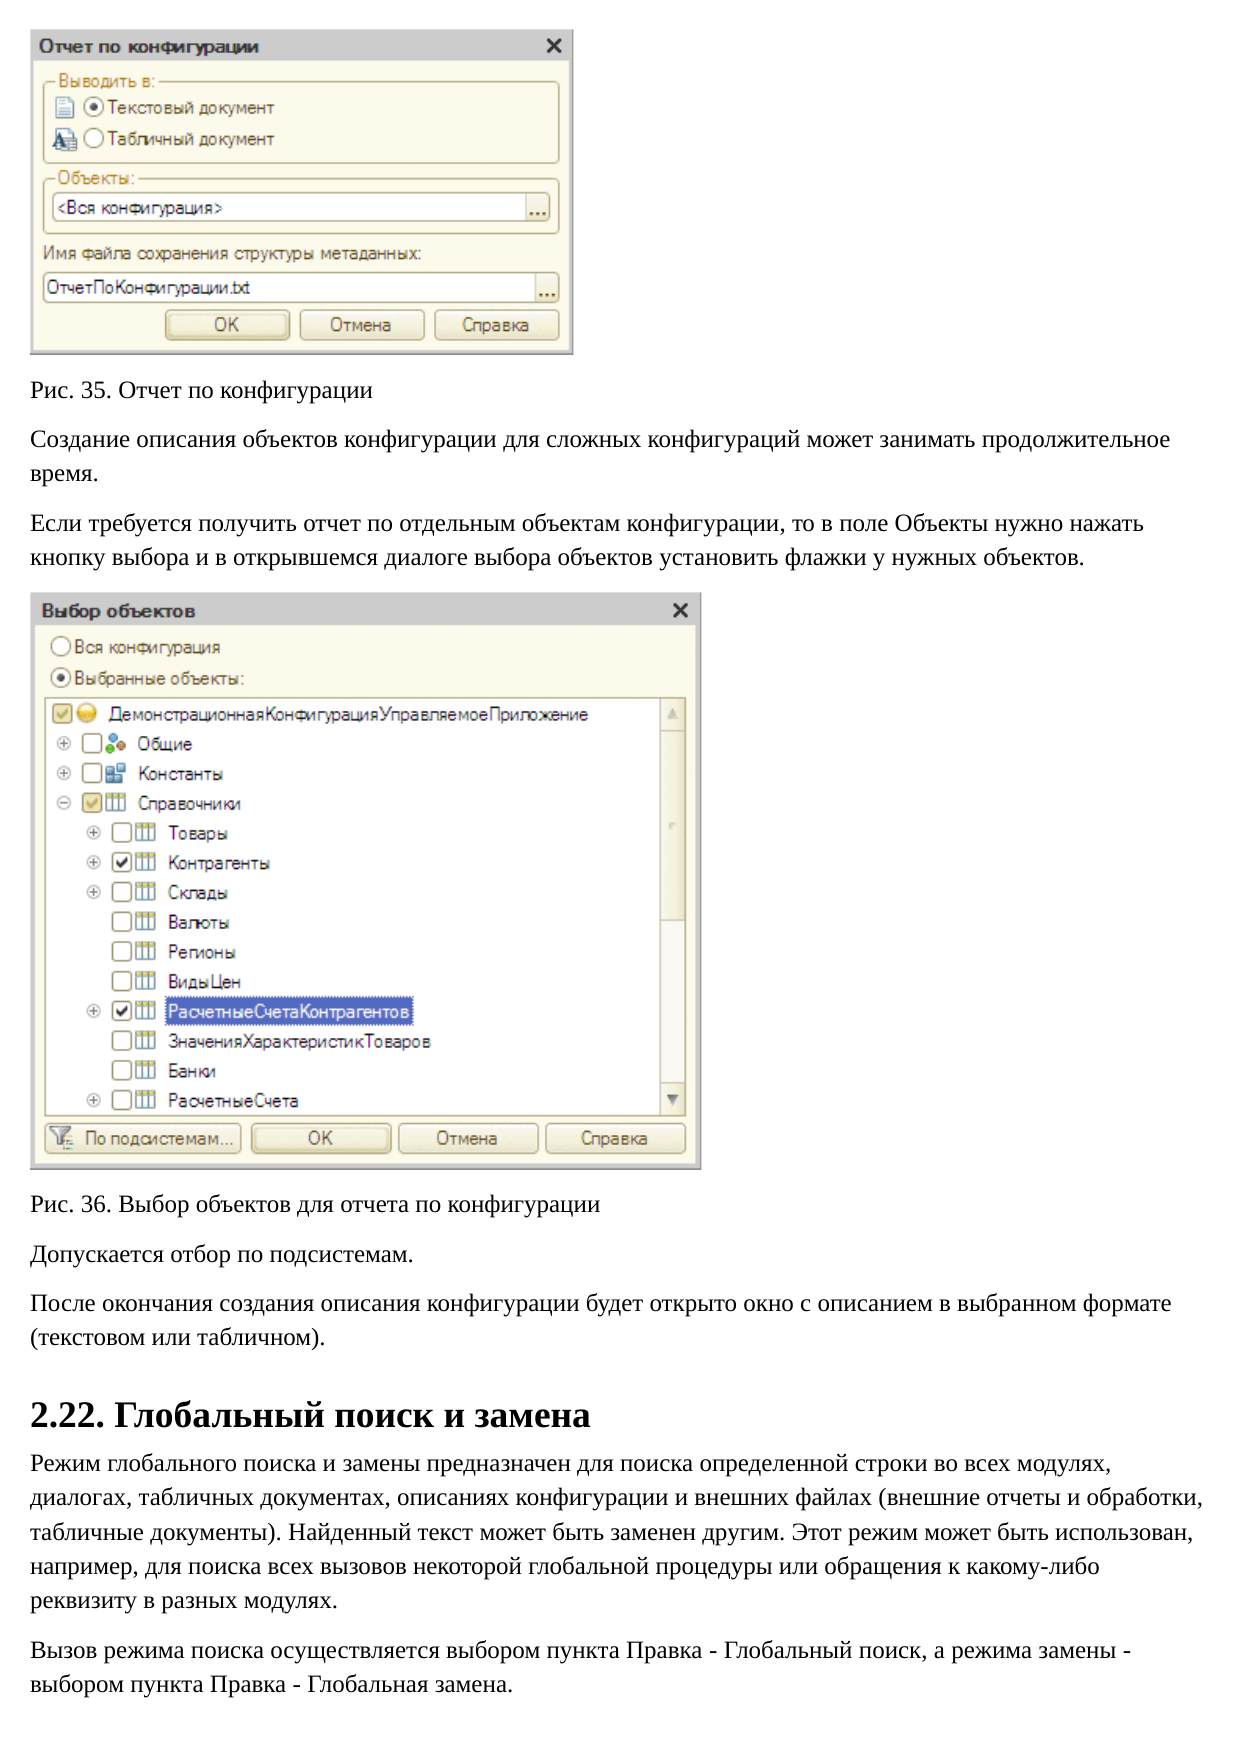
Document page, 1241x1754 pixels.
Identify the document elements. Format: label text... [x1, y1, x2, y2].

text Вызов режима поиска осуществляется выбором пункта Правка ‑ Глобальный поиск, а режима замены ‑ выбором пункта Правка ‑ Глобальная замена. [30, 1635, 1211, 1698]
text Рис. 35. Отчет по конфигурации [30, 375, 1211, 404]
text Рис. 36. Выбор объектов для отчета по конфигурации [30, 1189, 1211, 1218]
picture [29, 591, 702, 1170]
text Допускается отбор по подсистемам. [30, 1239, 1211, 1267]
text Создание описания объектов конфигурации для сложных конфигураций может занимать продолжительное время. [30, 424, 1211, 487]
text Режим глобального поиска и замены предназначен для поиска определенной строки во всех модулях, диалогах, табличных документах, описаниях конфигурации и внешних файлах (внешние отчеты и обработки, табличные документы). Найденный текст может быть заменен другим. Этот режим может быть использован, например, для поиска всех вызовов некоторой глобальной процедуры или обращения к какому-либо реквизиту в разных модулях. [30, 1448, 1211, 1614]
text После окончания создания описания конфигурации будет открыто окно с описанием в выбранном формате (текстовом или табличном). [30, 1288, 1211, 1351]
text Если требуется получить отчет по отдельным объектам конфигурации, то в поле Объекты нужно нажать кнопку выбора и в открывшемся диалоге выбора объектов установить флажки у нужных объектов. [30, 508, 1211, 571]
subtitle 2.22. Глобальный поиск и замена [30, 1392, 1211, 1435]
picture [29, 28, 574, 355]
